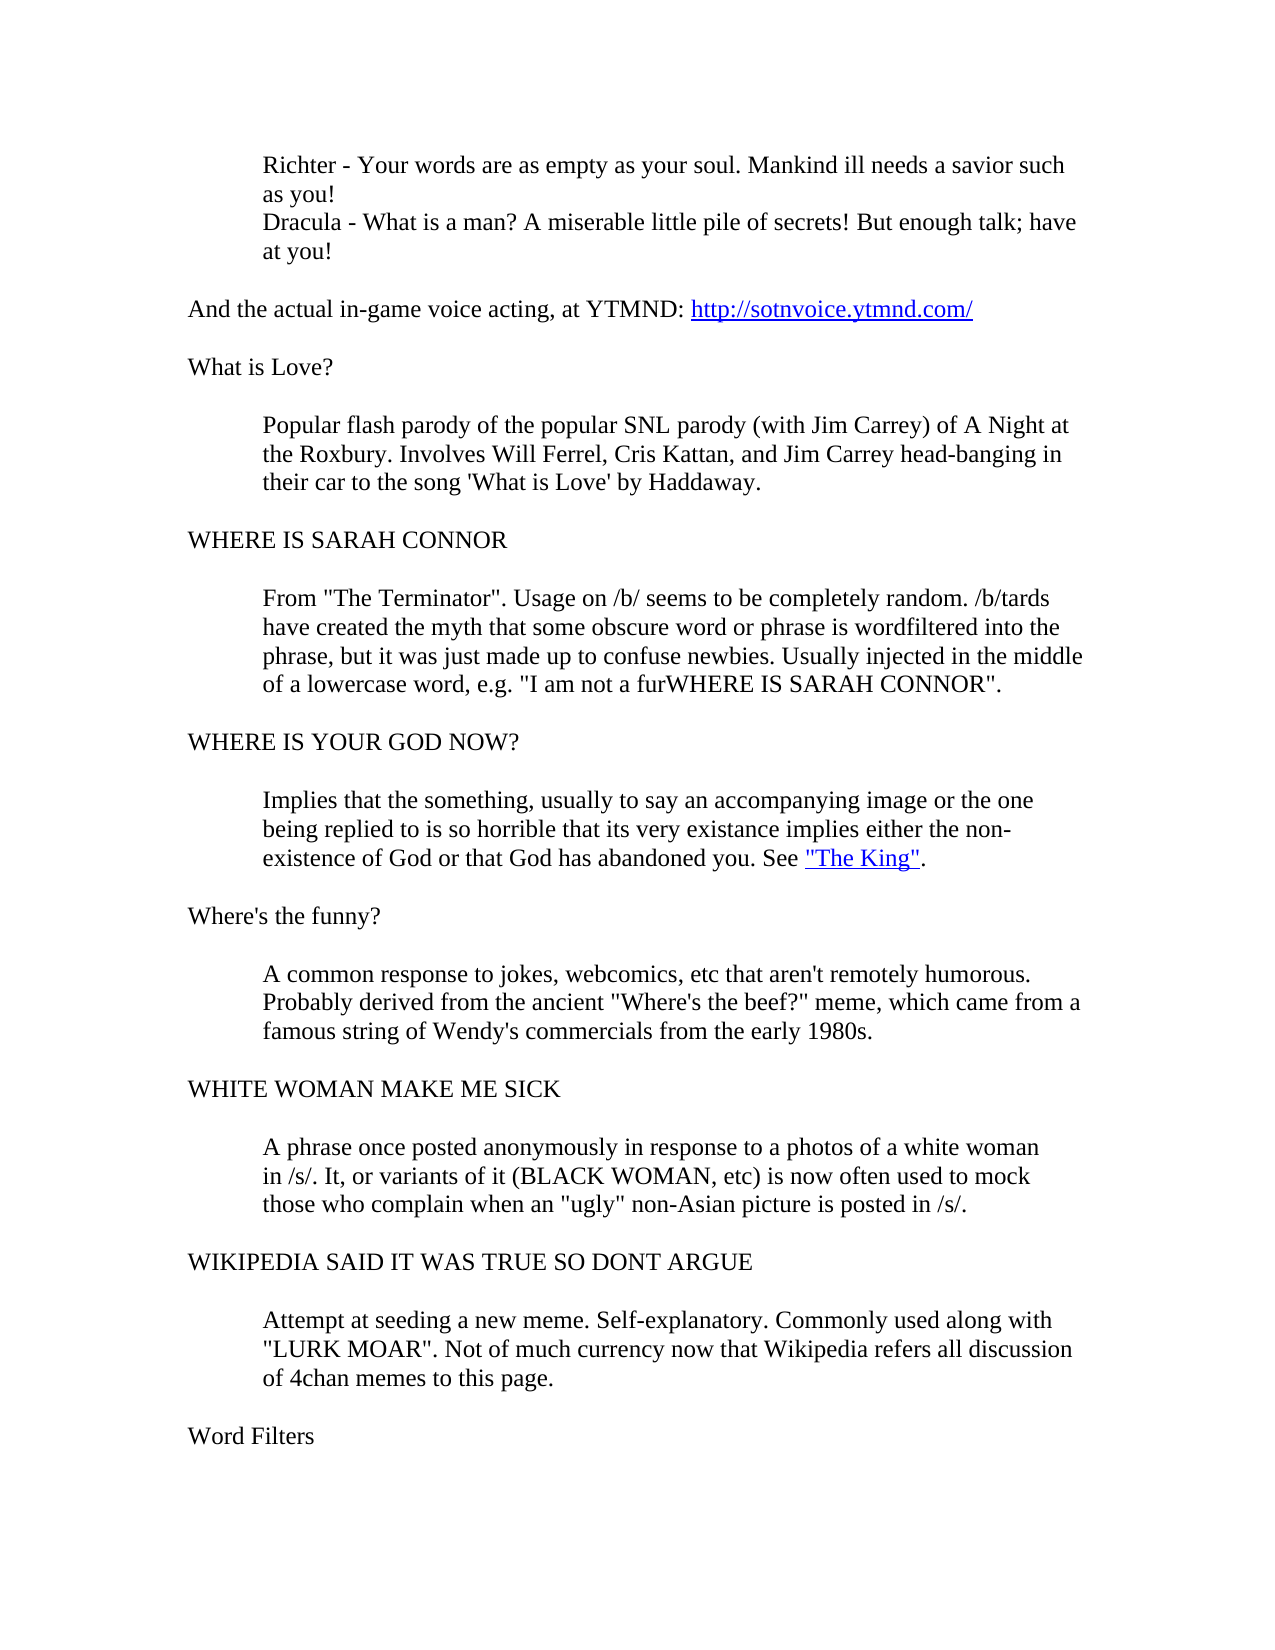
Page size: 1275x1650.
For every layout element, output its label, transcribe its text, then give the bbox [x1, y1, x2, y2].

text What is Love? [187, 352, 1087, 381]
text A common response to jokes, webcomics, etc that aren't remotely humorous. Probably derived from the ancient "Where's the beef?" meme, which came from a famous string of Wendy's commercials from the early 1980s. [262, 959, 1087, 1045]
text Popular flash parody of the popular SNL parody (with Jim Carrey) of A Night at the Roxbury. Involves Will Ferrel, Cris Kattan, and Jim Carrey head-banging in their car to the song 'What is Love' by Haddaway. [262, 410, 1087, 496]
text A phrase once posted anonymously in response to a photos of a white woman in /s/. It, or variants of it (BLACK WOMAN, etc) is now often used to mock those who complain when an "ugly" non-Asian picture is posted in /s/. [262, 1132, 1087, 1218]
text And the actual in-game voice acting, at YTMND: http://sotnvoice.ytmnd.com/ [187, 294, 1087, 323]
text Dracula - What is a man? A miserable little pile of secrets! But enough talk; have at you! [262, 207, 1087, 265]
text WHERE IS SARAH CONNOR [187, 525, 1087, 554]
text Attempt at seeding a new meme. Self-explanatory. Commonly used along with "LURK MOAR". Not of much currency now that Wikipedia refers all discussion of 4chan memes to this page. [262, 1305, 1087, 1392]
text WIKIPEDIA SAID IT WAS TRUE SO DONT ARGUE [187, 1247, 1087, 1276]
text Word Filters [187, 1421, 1087, 1449]
text Implies that the something, usually to say an accompanying image or the one being replied to is so horrible that its very existance implies either the non-existence of God or that God has abandoned you. See "The King". [262, 785, 1087, 872]
text WHERE IS YOUR GOD NOW? [187, 727, 1087, 756]
text Richter - Your words are as empty as your soul. Mankind ill needs a savior such as you! [262, 150, 1087, 207]
text WHITE WOMAN MAKE ME SICK [187, 1074, 1087, 1103]
text Where's the funny? [187, 901, 1087, 929]
text From "The Terminator". Usage on /b/ seems to be completely random. /b/tards have created the myth that some obscure word or phrase is wordfiltered into the phrase, but it was just made up to confuse newbies. Usually injected in the middle of a lowercase word, e.g. "I am not a furWHERE IS SARAH CONNOR". [262, 583, 1087, 698]
